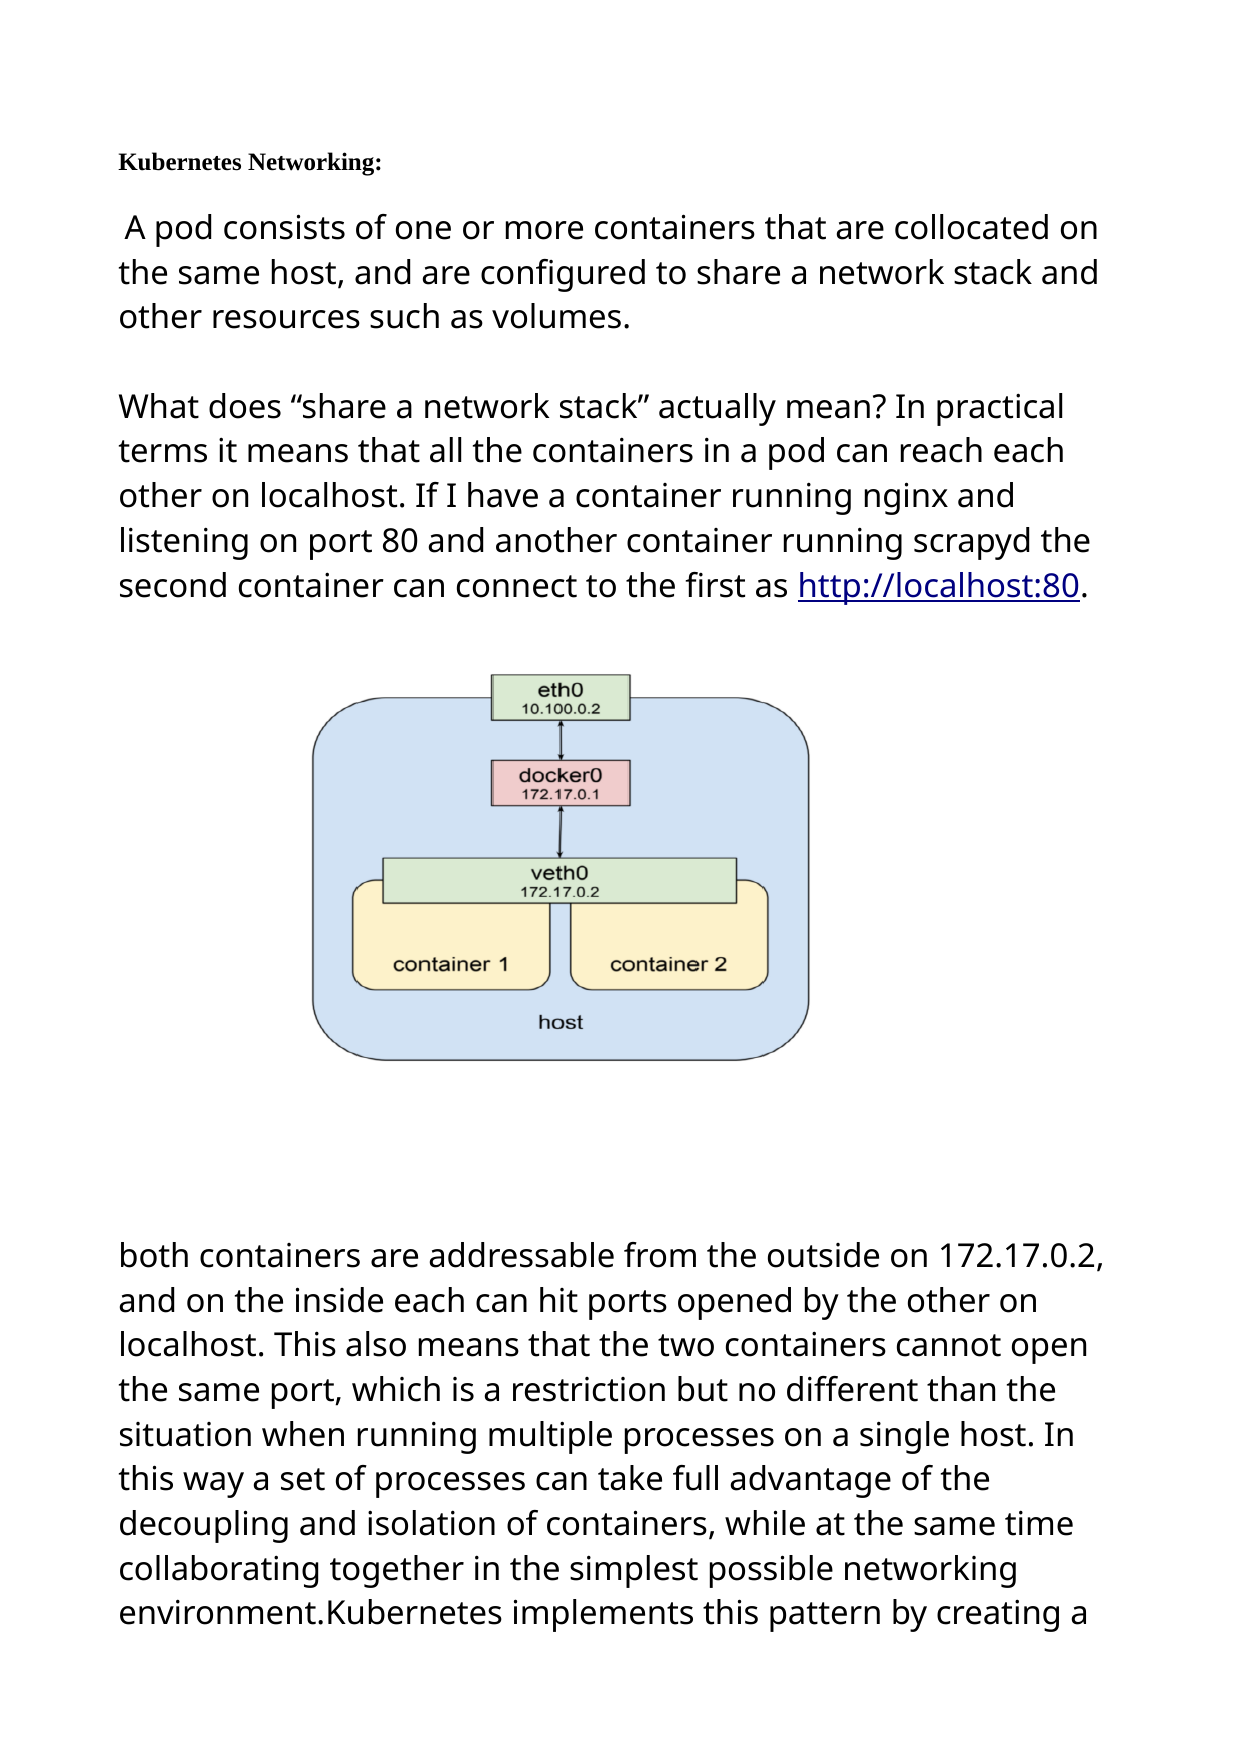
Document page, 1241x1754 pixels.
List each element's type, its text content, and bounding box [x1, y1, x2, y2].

picture [155, 641, 967, 1095]
text both containers are addressable from the outside on 172.17.0.2, and on the inside each can hit ports opened by the other on localhost. This also means that the two containers cannot open the same port, which is a restriction but no different than the situation when running multiple processes on a single host. In this way a set of processes can take full advantage of the decoupling and isolation of containers, while at the same time collaborating together in the simplest possible networking environment.Kubernetes implements this pattern by creating a [118, 1232, 1122, 1634]
text A pod consists of one or more containers that are collocated on the same host, and are configured to share a network stack and other resources such as volumes. [118, 204, 1122, 338]
text Kubernetes Networking: [118, 147, 1122, 176]
text What does “share a network stack” actually mean? In practical terms it means that all the containers in a pod can reach each other on localhost. If I have a container running nginx and listening on port 80 and another container running scrapyd the second container can connect to the first as http://localhost:80. [118, 383, 1122, 607]
